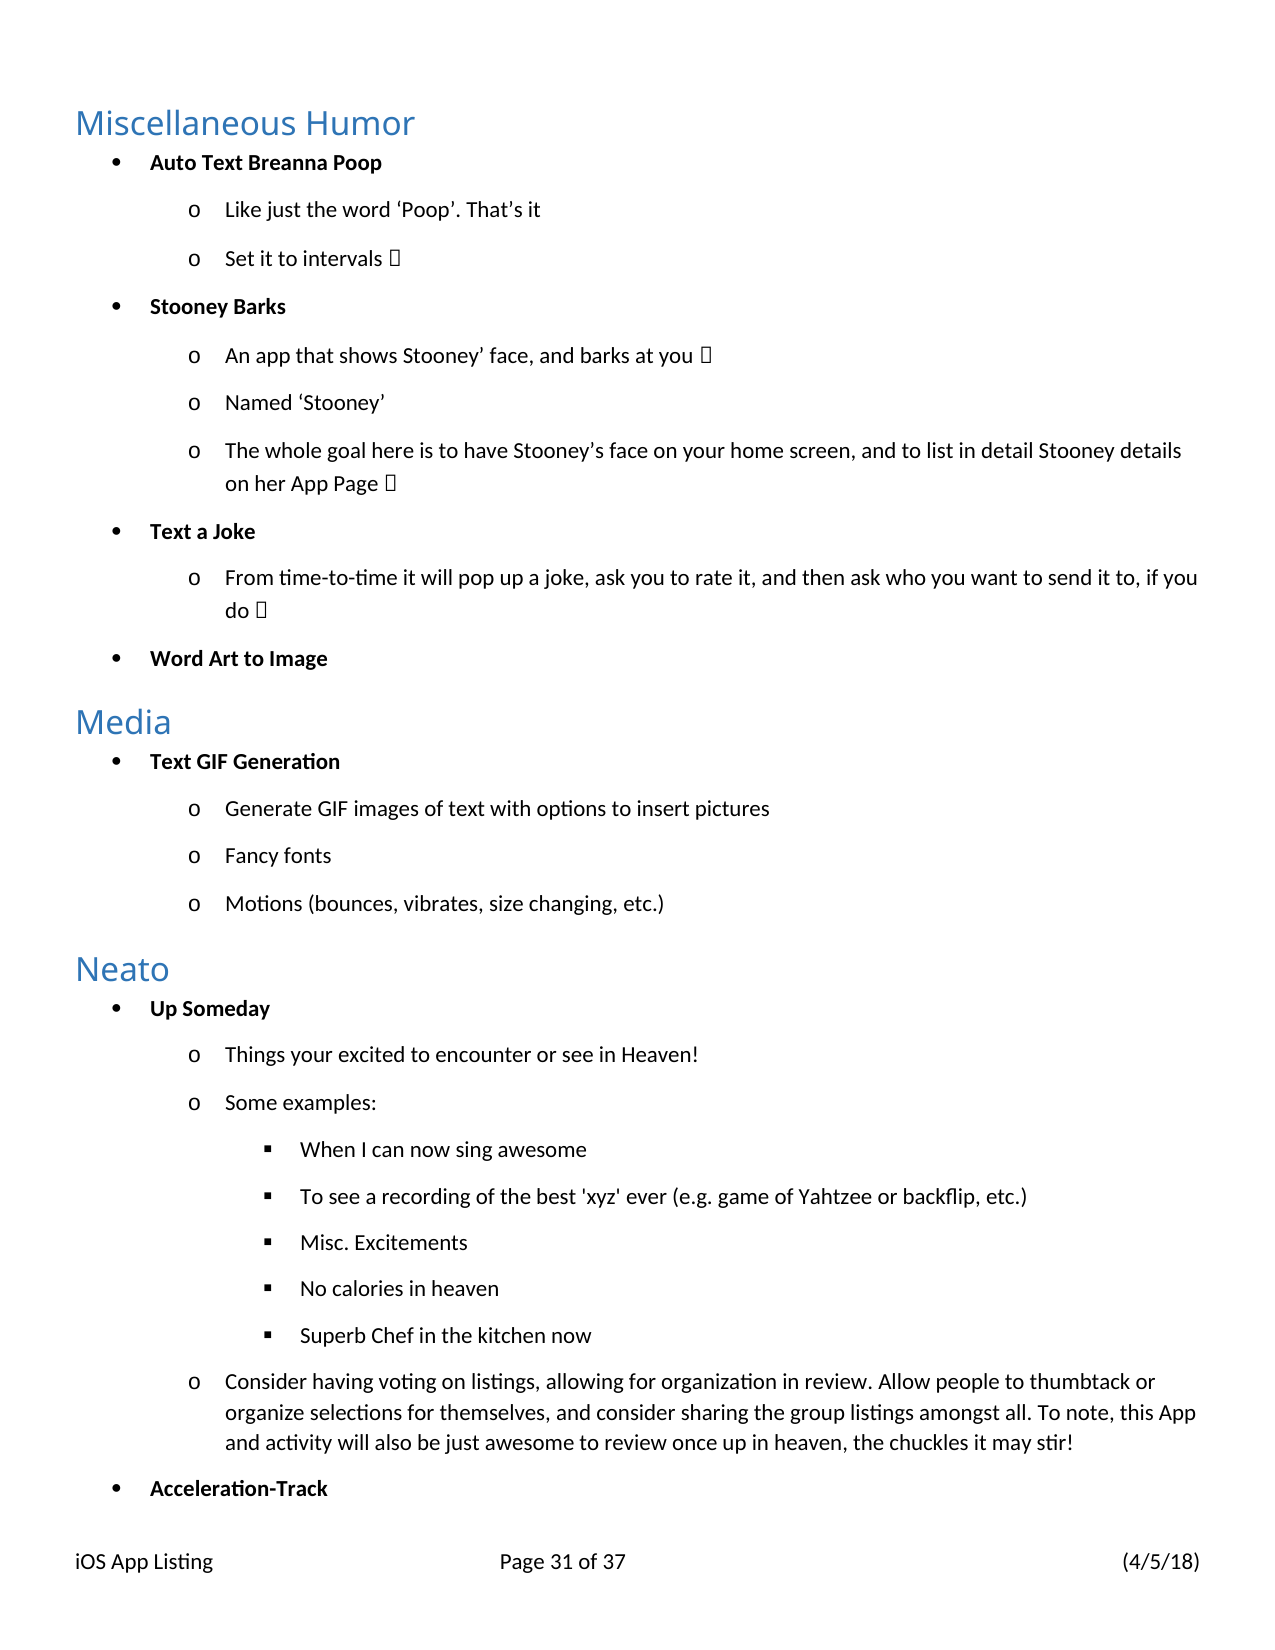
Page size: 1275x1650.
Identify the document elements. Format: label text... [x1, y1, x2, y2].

list Stooney Barks [112, 292, 1200, 320]
list Acceleration-Track [112, 1474, 1200, 1502]
list Some examples: [187, 1088, 1200, 1117]
list Word Art to Image [112, 644, 1200, 672]
list Up Someday [112, 994, 1200, 1022]
list Generate GIF images of text with options to insert pictures [187, 794, 1200, 823]
list Text a Joke [112, 517, 1200, 545]
list Text GIF Generation [112, 747, 1200, 775]
subtitle Neato [75, 946, 1200, 991]
list Misc. Excitements [262, 1228, 1200, 1256]
list The whole goal here is to have Stooney’s face on your home screen, and to list in detail Stooney details on her App Page  [187, 436, 1200, 498]
list When I can now sing awesome [262, 1136, 1200, 1163]
list Named ‘Stooney’ [187, 388, 1200, 418]
subtitle Media [75, 699, 1200, 744]
list To see a recording of the best 'xyz' ever (e.g. game of Yahtzee or backflip, etc.) [262, 1182, 1200, 1210]
list Fancy fonts [187, 842, 1200, 871]
list Consider having voting on listings, allowing for organization in review. Allow people to thumbtack or organize selections for themselves, and consider sharing the group listings amongst all. To note, this App and activity will also be just awesome to review once up in heaven, the chuckles it may stir! [187, 1367, 1200, 1456]
list Superb Chef in the kitchen now [262, 1321, 1200, 1349]
list Auto Text Breanna Poop [112, 148, 1200, 177]
subtitle Miscellaneous Humor [75, 100, 1200, 145]
list No calories in heaven [262, 1274, 1200, 1303]
list Set it to intervals  [187, 242, 1200, 274]
list Like just the word ‘Poop’. That’s it [187, 195, 1200, 224]
list An app that shows Stooney’ face, and barks at you  [187, 339, 1200, 370]
list Motions (bounces, vibrates, size changing, etc.) [187, 889, 1200, 919]
list Things your excited to encounter or see in Heaven! [187, 1041, 1200, 1070]
list From time-to-time it will pop up a joke, ask you to rate it, and then ask who you want to send it to, if you do  [187, 563, 1200, 626]
